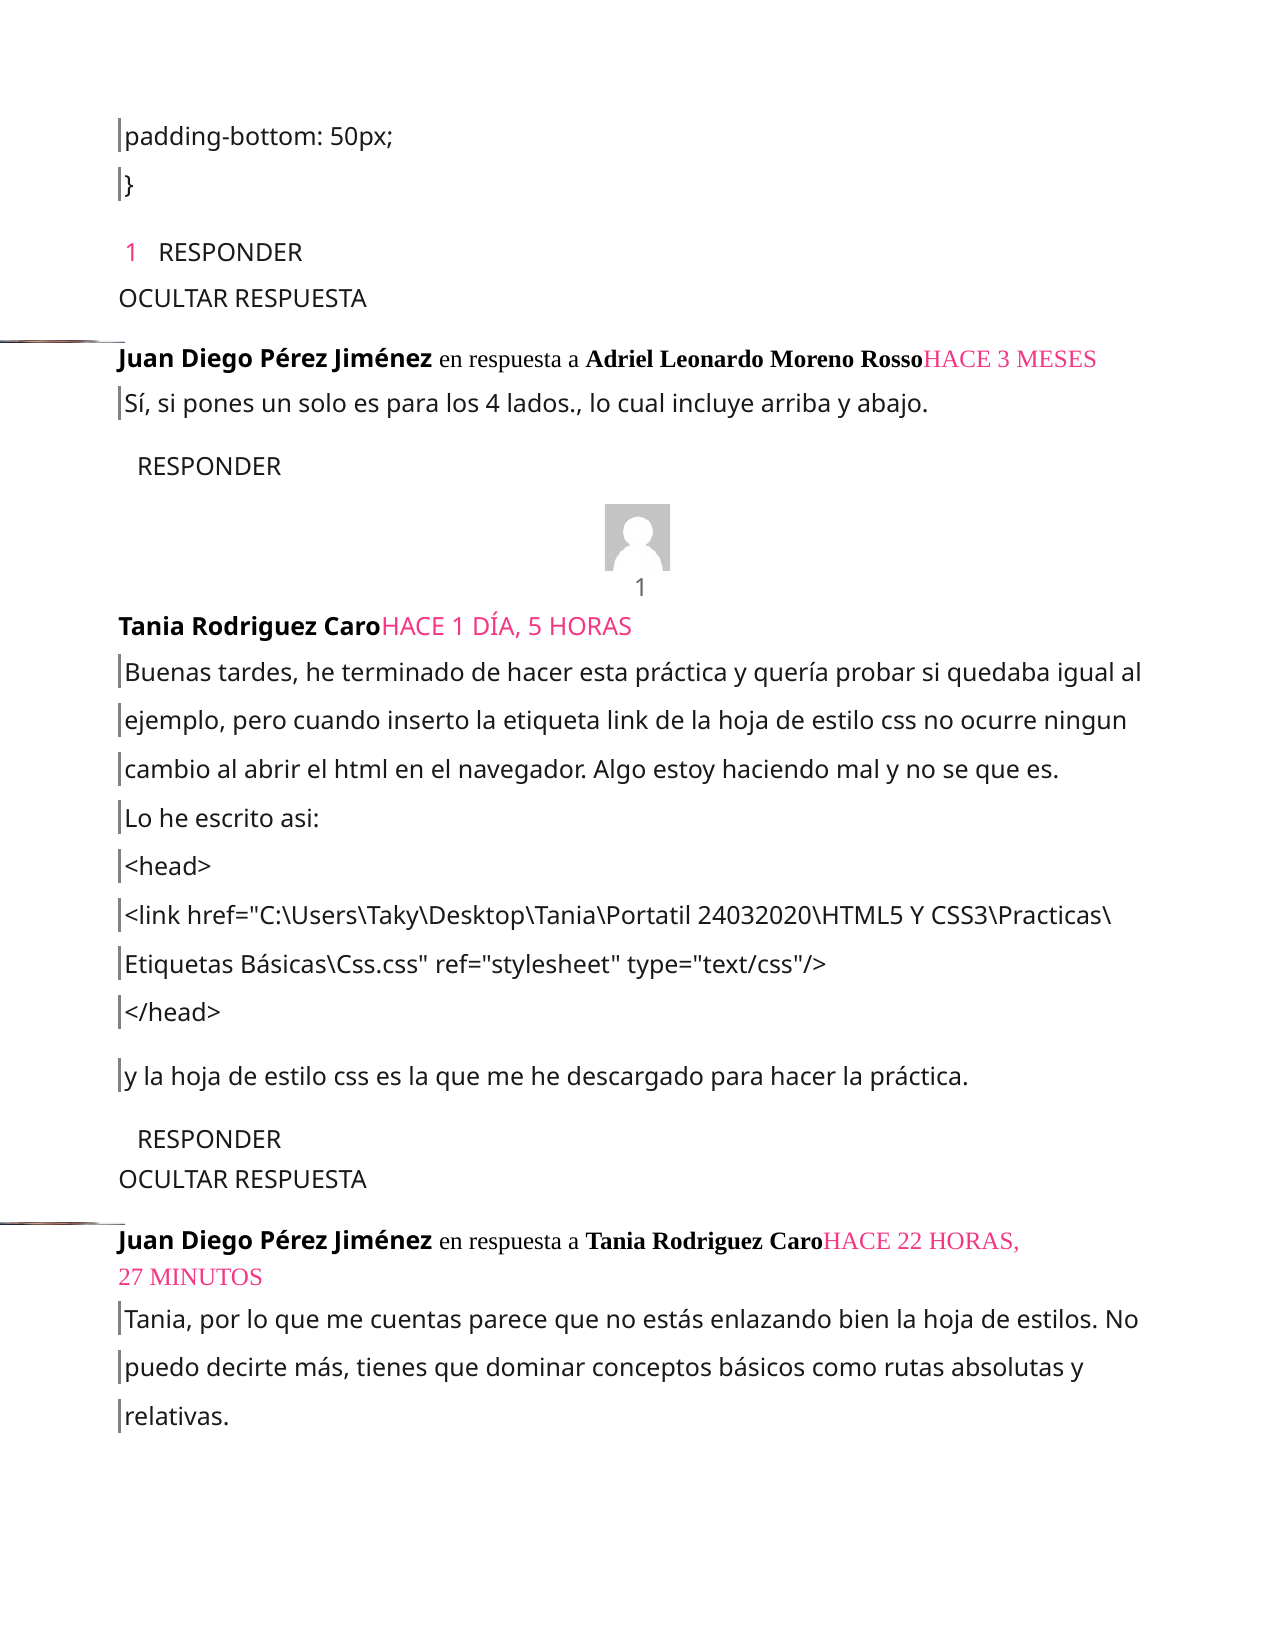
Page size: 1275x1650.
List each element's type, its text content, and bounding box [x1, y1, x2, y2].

text padding-bottom: 50px; } [118, 118, 1157, 201]
text Juan Diego Pérez Jiménez en respuesta a Tania Rodriguez CaroHACE 22 HORAS, 27 MINUTOS [118, 1222, 1157, 1291]
text Sí, si pones un solo es para los 4 lados., lo cual incluye arriba y abajo. [121, 386, 1157, 420]
text Tania Rodriguez CaroHACE 1 DÍA, 5 HORAS [118, 609, 1157, 643]
text 1 [118, 570, 1157, 604]
text 1 RESPONDER [118, 235, 1157, 269]
text OCULTAR RESPUESTA [118, 1162, 1157, 1196]
text Tania, por lo que me cuentas parece que no estás enlazando bien la hoja de estilos. No puedo decirte más, tienes que dominar conceptos básicos como rutas absolutas y relativas. [118, 1301, 1157, 1433]
text Juan Diego Pérez Jiménez en respuesta a Adriel Leonardo Moreno RossoHACE 3 MESES [118, 340, 1157, 374]
text RESPONDER [118, 449, 1157, 483]
text OCULTAR RESPUESTA [118, 280, 1157, 314]
text y la hoja de estilo css es la que me he descargado para hacer la práctica. [121, 1058, 1157, 1092]
text RESPONDER [118, 1121, 1157, 1155]
picture [604, 504, 671, 571]
text Buenas tardes, he terminado de hacer esta práctica y quería probar si quedaba igual al ejemplo, pero cuando inserto la etiqueta link de la hoja de estilo css no ocurre ningun cambio al abrir el html en el navegador. Algo estoy haciendo mal y no se que es. Lo he escrito asi: <head> <link href="C:\Users\Taky\Desktop\Tania\Portatil 24032020\HTML5 Y CSS3\Practicas\Etiquetas Básicas\Css.css" ref="stylesheet" type="text/css"/> </head> [118, 654, 1157, 1029]
